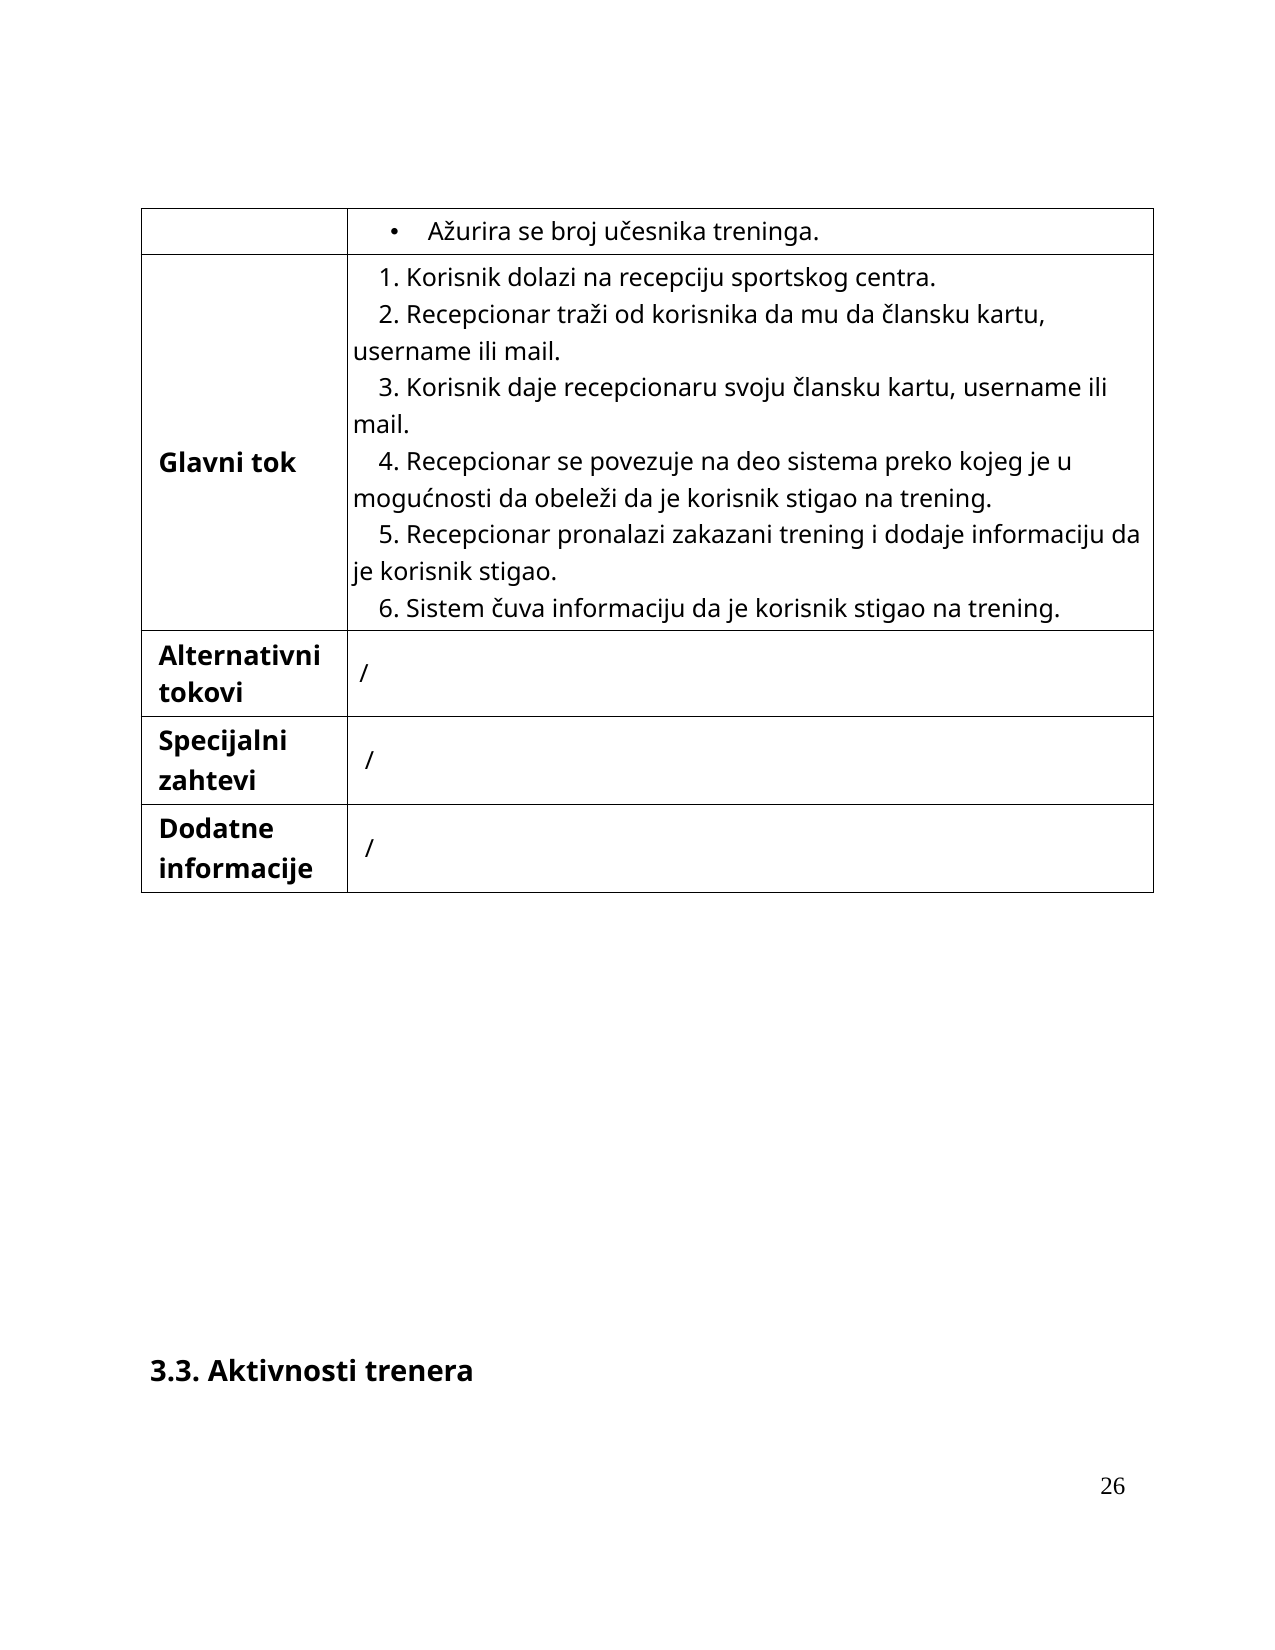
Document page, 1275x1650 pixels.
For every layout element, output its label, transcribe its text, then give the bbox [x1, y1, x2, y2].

table_cell Alternativni tokovi [142, 631, 347, 716]
table_cell / [348, 631, 1153, 716]
table_cell / [348, 805, 1153, 892]
table_cell / [348, 717, 1153, 804]
table_cell Glavni tok [142, 255, 347, 630]
table_cell Specijalni zahtevi [142, 717, 347, 804]
table_cell 1. Korisnik dolazi na recepciju sportskog centra. 2. Recepcionar traži od korisnika da mu da člansku kartu, username ili mail. 3. Korisnik daje recepcionaru svoju člansku kartu, username ili mail. 4. Recepcionar se povezuje na deo sistema preko kojeg je u mogućnosti da obeleži da je korisnik stigao na trening. 5. Recepcionar pronalazi zakazani trening i dodaje informaciju da je korisnik stigao. 6. Sistem čuva informaciju da je korisnik stigao na trening. [348, 255, 1153, 630]
table_cell Dodatne informacije [142, 805, 347, 892]
text 3.3. Aktivnosti trenera [150, 1350, 1125, 1390]
table_cell [142, 209, 347, 254]
table_cell Sistem procesira informaciju o dolasku korisnika na trening. Ažurira se broj učesnika treninga. [348, 209, 1153, 254]
